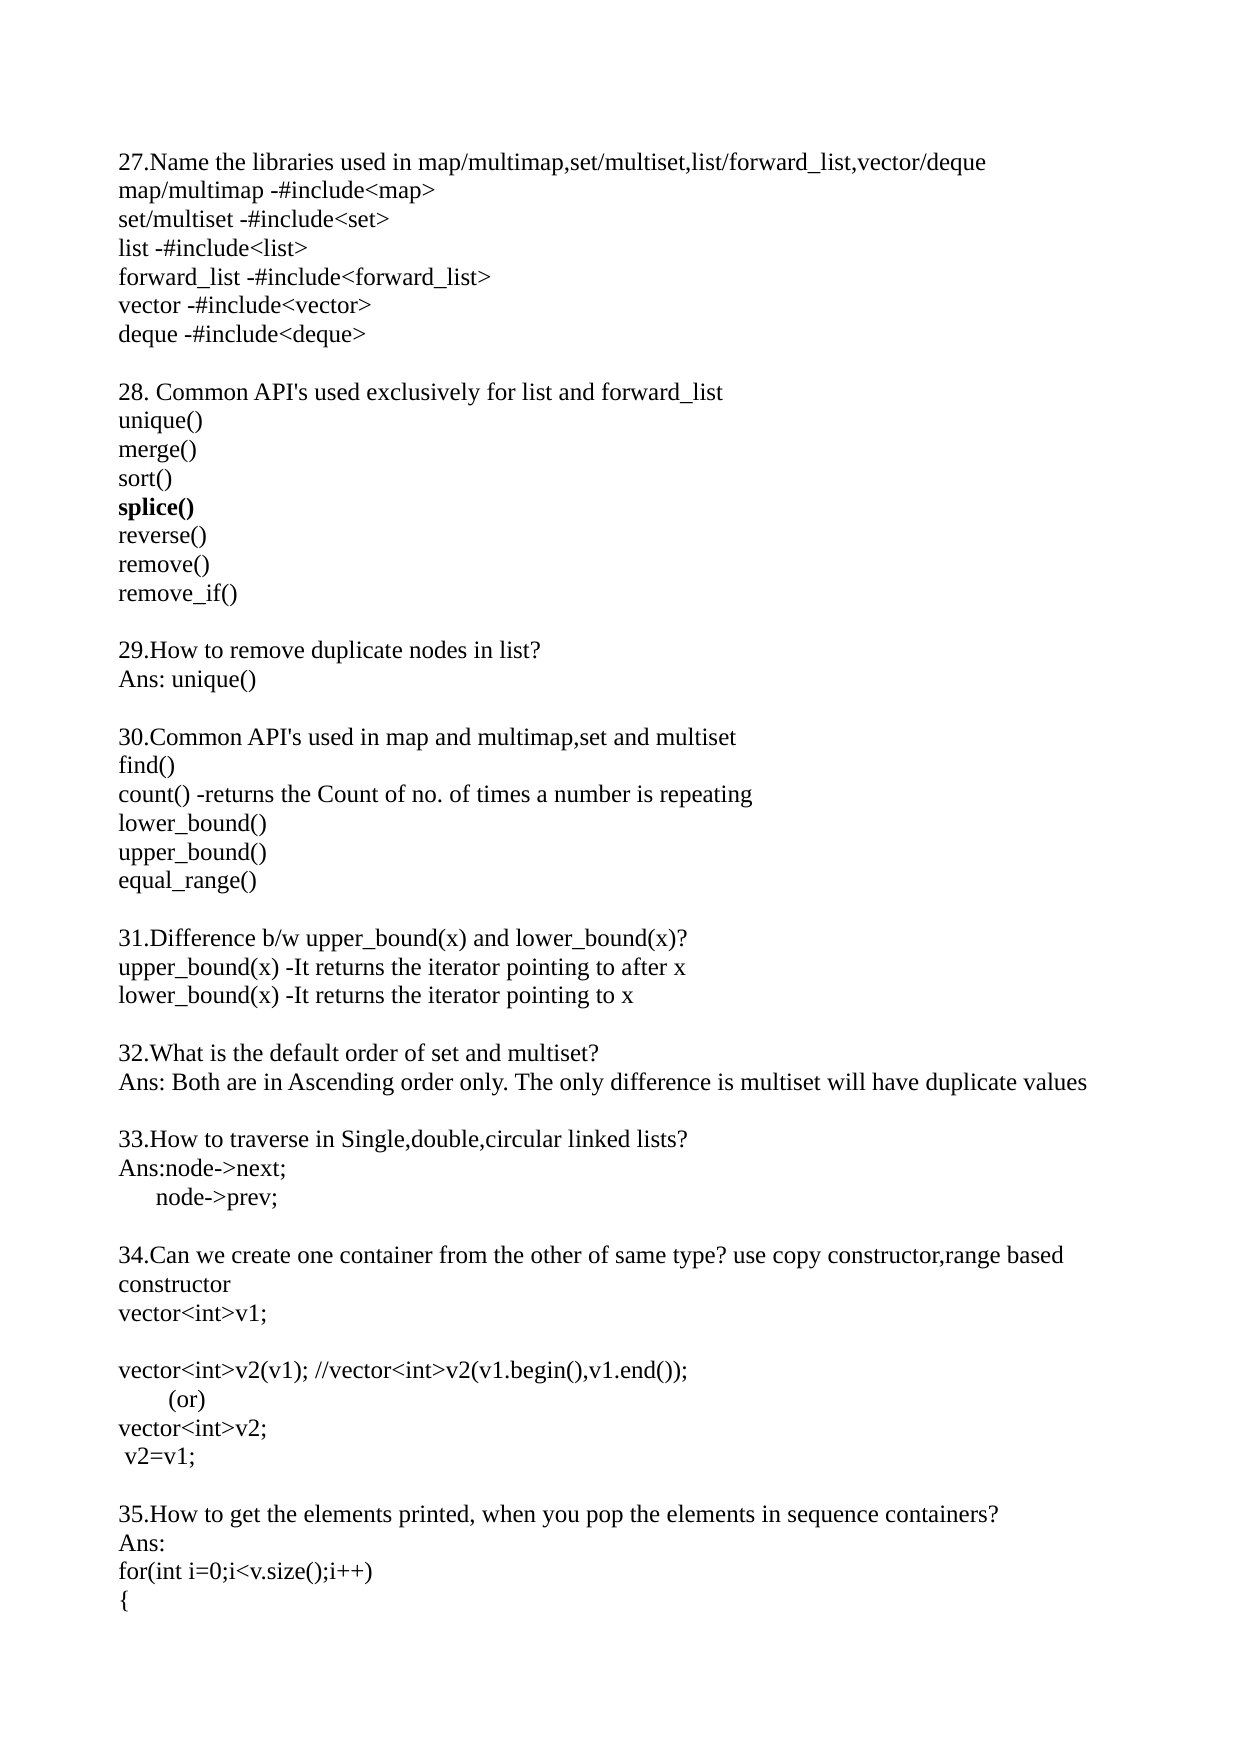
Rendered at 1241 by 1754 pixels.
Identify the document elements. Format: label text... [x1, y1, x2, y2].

text 34.Can we create one container from the other of same type? use copy constructor,range based constructor vector<int>v1; vector<int>v2(v1); //vector<int>v2(v1.begin(),v1.end()); (or) vector<int>v2; v2=v1; 35.How to get the elements printed, when you pop the elements in sequence containers? Ans: for(int i=0;i<v.size();i++) { [118, 1240, 1122, 1614]
text 27.Name the libraries used in map/multimap,set/multiset,list/forward_list,vector/deque map/multimap -#include<map> set/multiset -#include<set> list -#include<list> forward_list -#include<forward_list> vector -#include<vector> deque -#include<deque> 28. Common API's used exclusively for list and forward_list unique() merge() sort() splice() reverse() remove() remove_if() 29.How to remove duplicate nodes in list? Ans: unique() 30.Common API's used in map and multimap,set and multiset find() count() -returns the Count of no. of times a number is repeating lower_bound() upper_bound() equal_range() 31.Difference b/w upper_bound(x) and lower_bound(x)? upper_bound(x) -It returns the iterator pointing to after x lower_bound(x) -It returns the iterator pointing to x 32.What is the default order of set and multiset? Ans: Both are in Ascending order only. The only difference is multiset will have duplicate values 33.How to traverse in Single,double,circular linked lists? Ans:node->next; node->prev; [118, 118, 1122, 1211]
